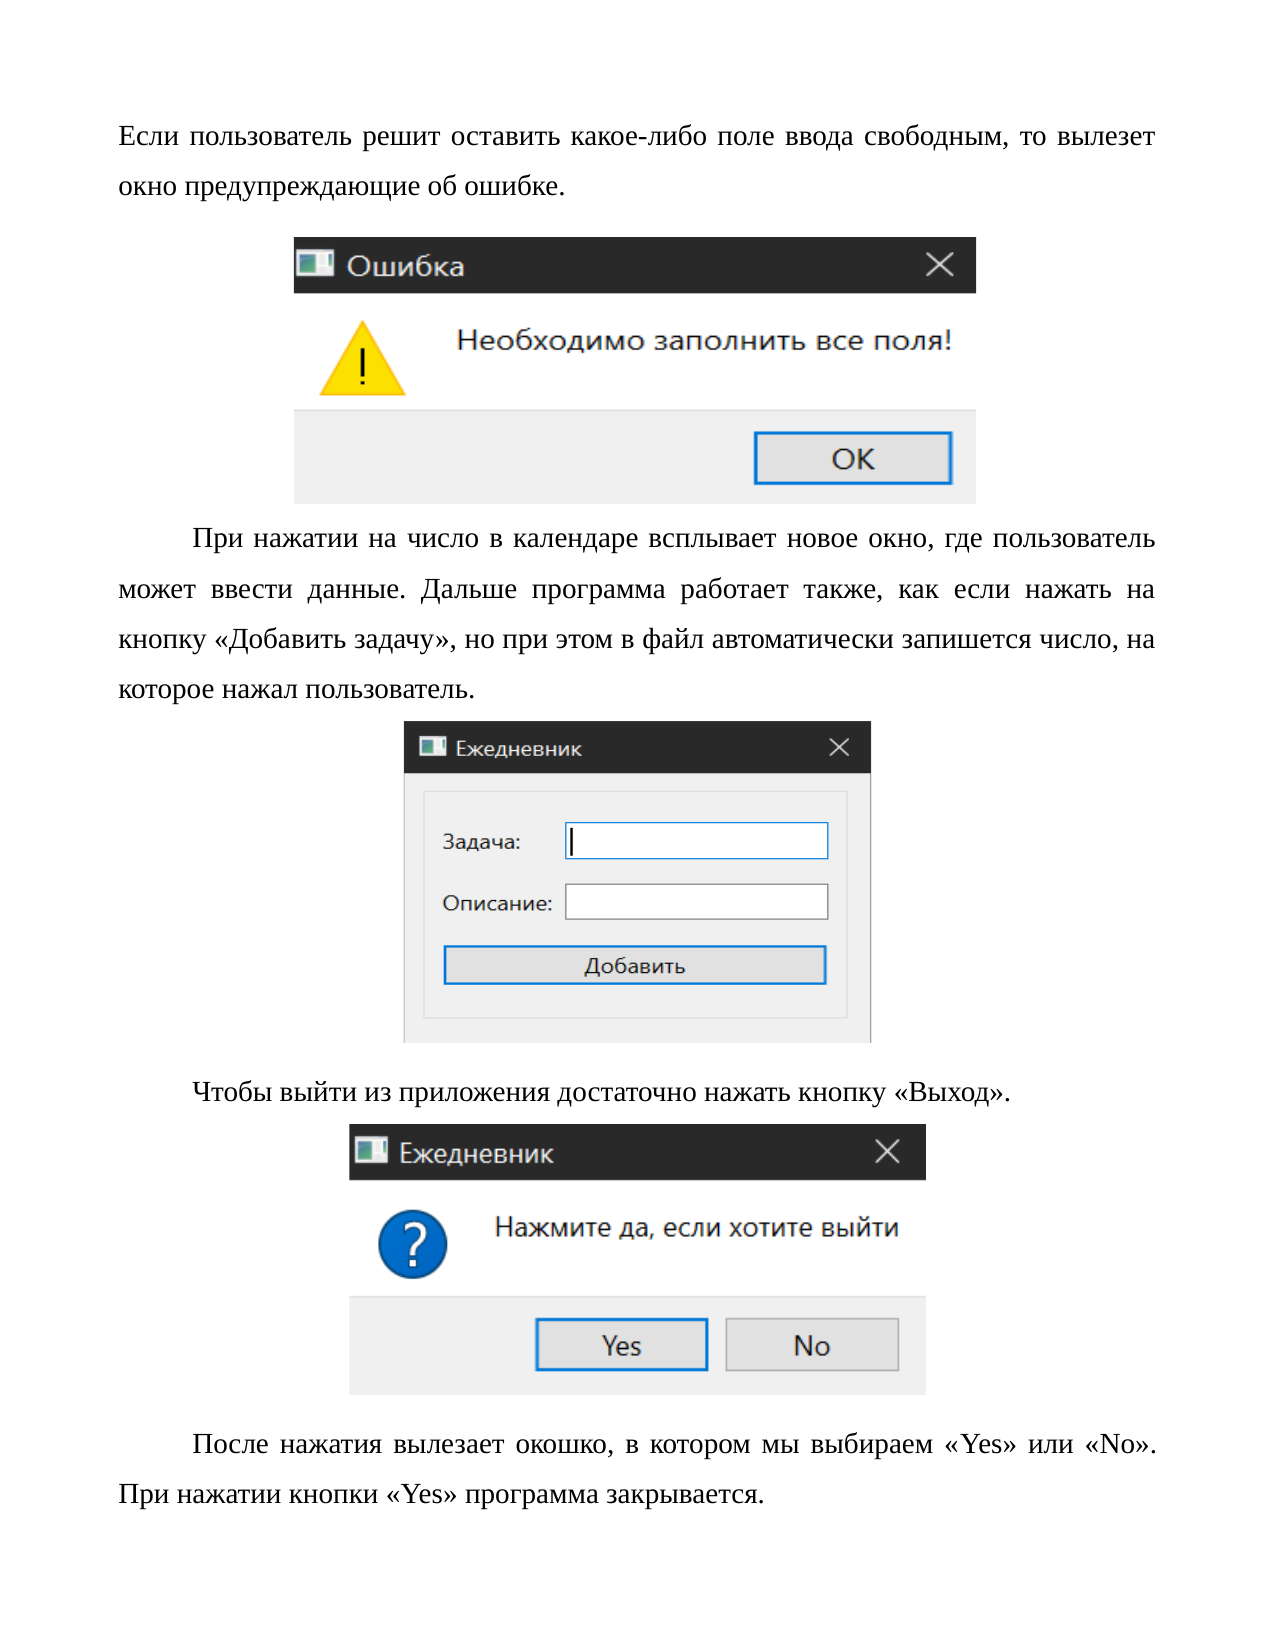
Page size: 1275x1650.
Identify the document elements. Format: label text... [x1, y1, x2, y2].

text Чтобы выйти из приложения достаточно нажать кнопку «Выход». [118, 1074, 1157, 1108]
text После нажатия вылезает окошко, в котором мы выбираем «Yes» или «No». При нажатии кнопки «Yes» программа закрывается. [118, 1426, 1157, 1510]
picture [293, 237, 977, 504]
text Если пользователь решит оставить какое-либо поле ввода свободным, то вылезет окно предупреждающие об ошибке. [118, 118, 1157, 202]
text При нажатии на число в календаре всплывает новое окно, где пользователь может ввести данные. Дальше программа работает также, как если нажать на кнопку «Добавить задачу», но при этом в файл автоматически запишется число, на которое нажал пользователь. [118, 521, 1157, 705]
picture [349, 1124, 926, 1395]
picture [403, 721, 872, 1043]
